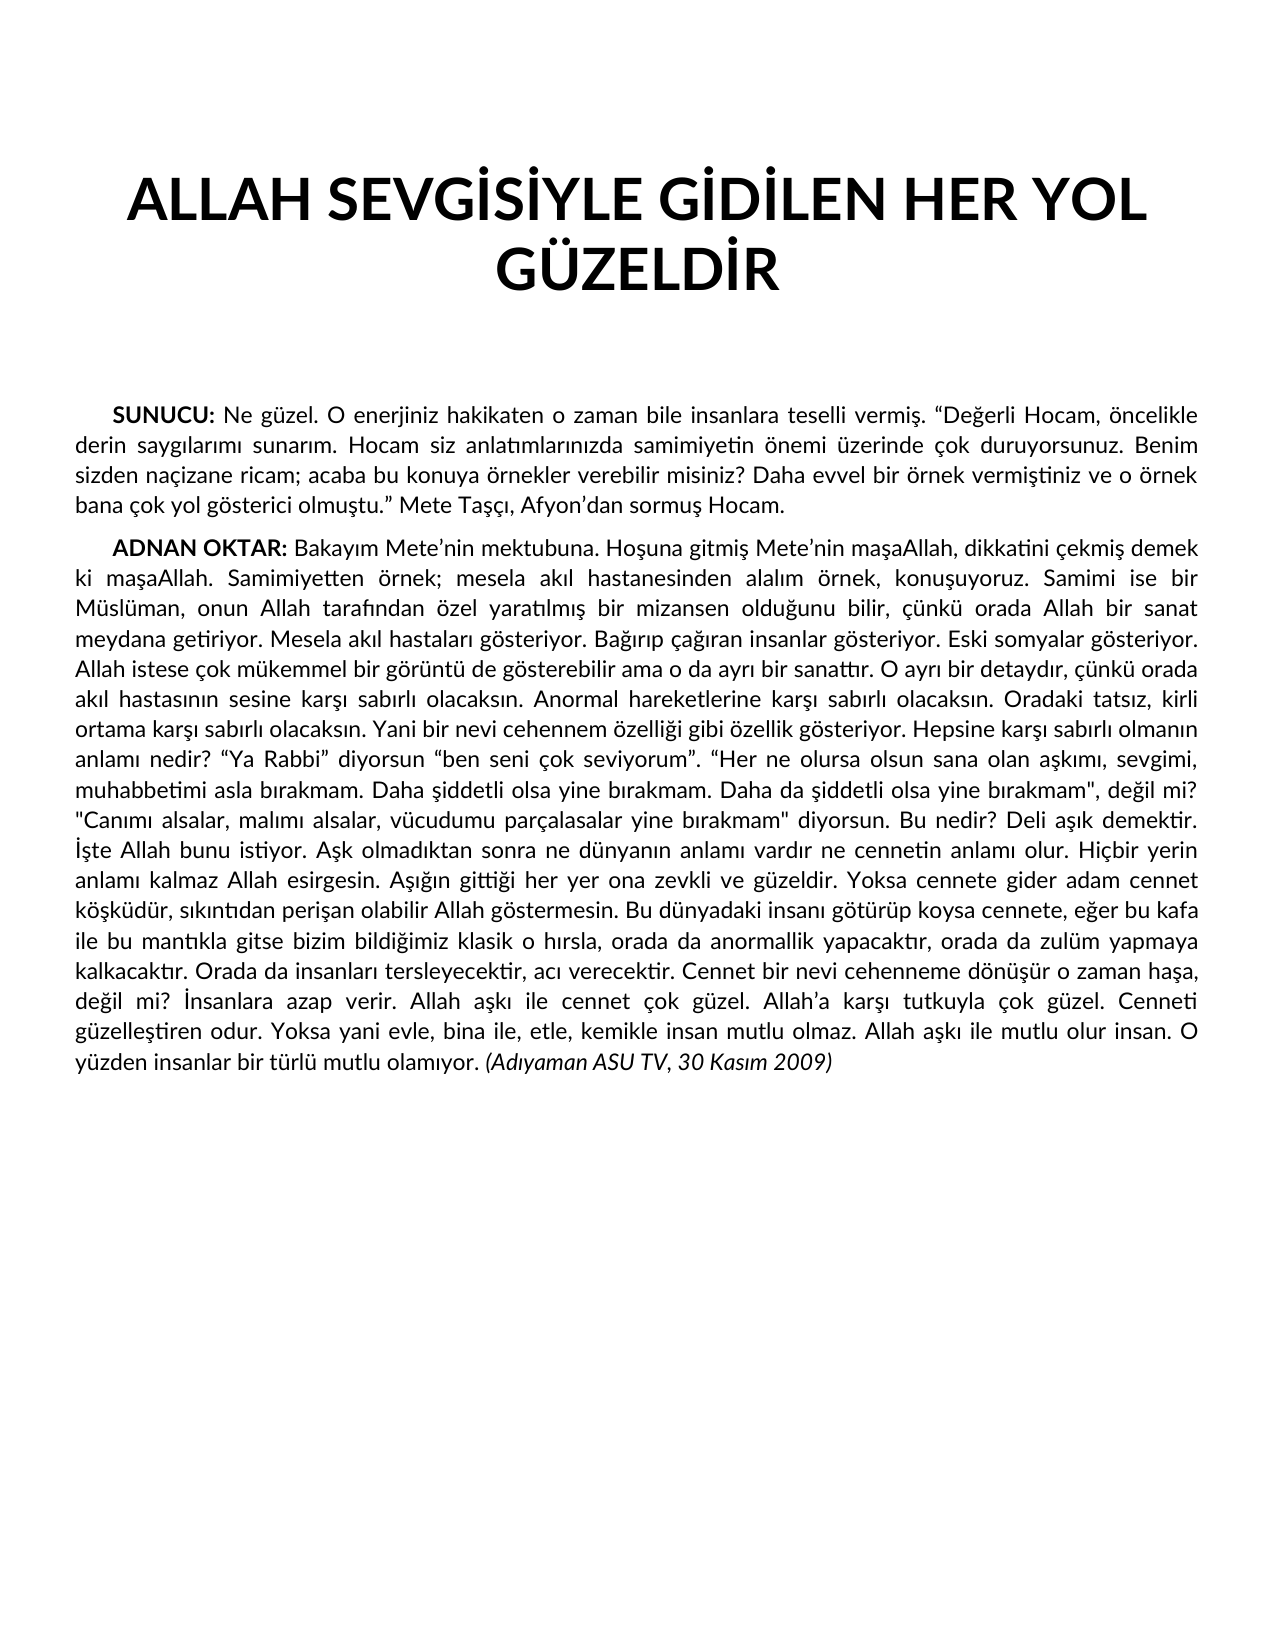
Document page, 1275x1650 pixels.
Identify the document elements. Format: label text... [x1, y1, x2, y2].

subtitle ALLAH SEVGİSİYLE GİDİLEN HER YOL GÜZELDİR [75, 162, 1200, 302]
text ADNAN OKTAR: Bakayım Mete’nin mektubuna. Hoşuna gitmiş Mete’nin maşaAllah, dikkatini çekmiş demek ki maşaAllah. Samimiyetten örnek; mesela akıl hastanesinden alalım örnek, konuşuyoruz. Samimi ise bir Müslüman, onun Allah tarafından özel yaratılmış bir mizansen olduğunu bilir, çünkü orada Allah bir sanat meydana getiriyor. Mesela akıl hastaları gösteriyor. Bağırıp çağıran insanlar gösteriyor. Eski somyalar gösteriyor. Allah istese çok mükemmel bir görüntü de gösterebilir ama o da ayrı bir sanattır. O ayrı bir detaydır, çünkü orada akıl hastasının sesine karşı sabırlı olacaksın. Anormal hareketlerine karşı sabırlı olacaksın. Oradaki tatsız, kirli ortama karşı sabırlı olacaksın. Yani bir nevi cehennem özelliği gibi özellik gösteriyor. Hepsine karşı sabırlı olmanın anlamı nedir? “Ya Rabbi” diyorsun “ben seni çok seviyorum”. “Her ne olursa olsun sana olan aşkımı, sevgimi, muhabbetimi asla bırakmam. Daha şiddetli olsa yine bırakmam. Daha da şiddetli olsa yine bırakmam", değil mi? "Canımı alsalar, malımı alsalar, vücudumu parçalasalar yine bırakmam" diyorsun. Bu nedir? Deli aşık demektir. İşte Allah bunu istiyor. Aşk olmadıktan sonra ne dünyanın anlamı vardır ne cennetin anlamı olur. Hiçbir yerin anlamı kalmaz Allah esirgesin. Aşığın gittiği her yer ona zevkli ve güzeldir. Yoksa cennete gider adam cennet köşküdür, sıkıntıdan perişan olabilir Allah göstermesin. Bu dünyadaki insanı götürüp koysa cennete, eğer bu kafa ile bu mantıkla gitse bizim bildiğimiz klasik o hırsla, orada da anormallik yapacaktır, orada da zulüm yapmaya kalkacaktır. Orada da insanları tersleyecektir, acı verecektir. Cennet bir nevi cehenneme dönüşür o zaman haşa, değil mi? İnsanlara azap verir. Allah aşkı ile cennet çok güzel. Allah’a karşı tutkuyla çok güzel. Cenneti güzelleştiren odur. Yoksa yani evle, bina ile, etle, kemikle insan mutlu olmaz. Allah aşkı ile mutlu olur insan. O yüzden insanlar bir türlü mutlu olamıyor. (Adıyaman ASU TV, 30 Kasım 2009) [75, 534, 1200, 1075]
text SUNUCU: Ne güzel. O enerjiniz hakikaten o zaman bile insanlara teselli vermiş. “Değerli Hocam, öncelikle derin saygılarımı sunarım. Hocam siz anlatımlarınızda samimiyetin önemi üzerinde çok duruyorsunuz. Benim sizden naçizane ricam; acaba bu konuya örnekler verebilir misiniz? Daha evvel bir örnek vermiştiniz ve o örnek bana çok yol gösterici olmuştu.” Mete Taşçı, Afyon’dan sormuş Hocam. [75, 400, 1200, 518]
